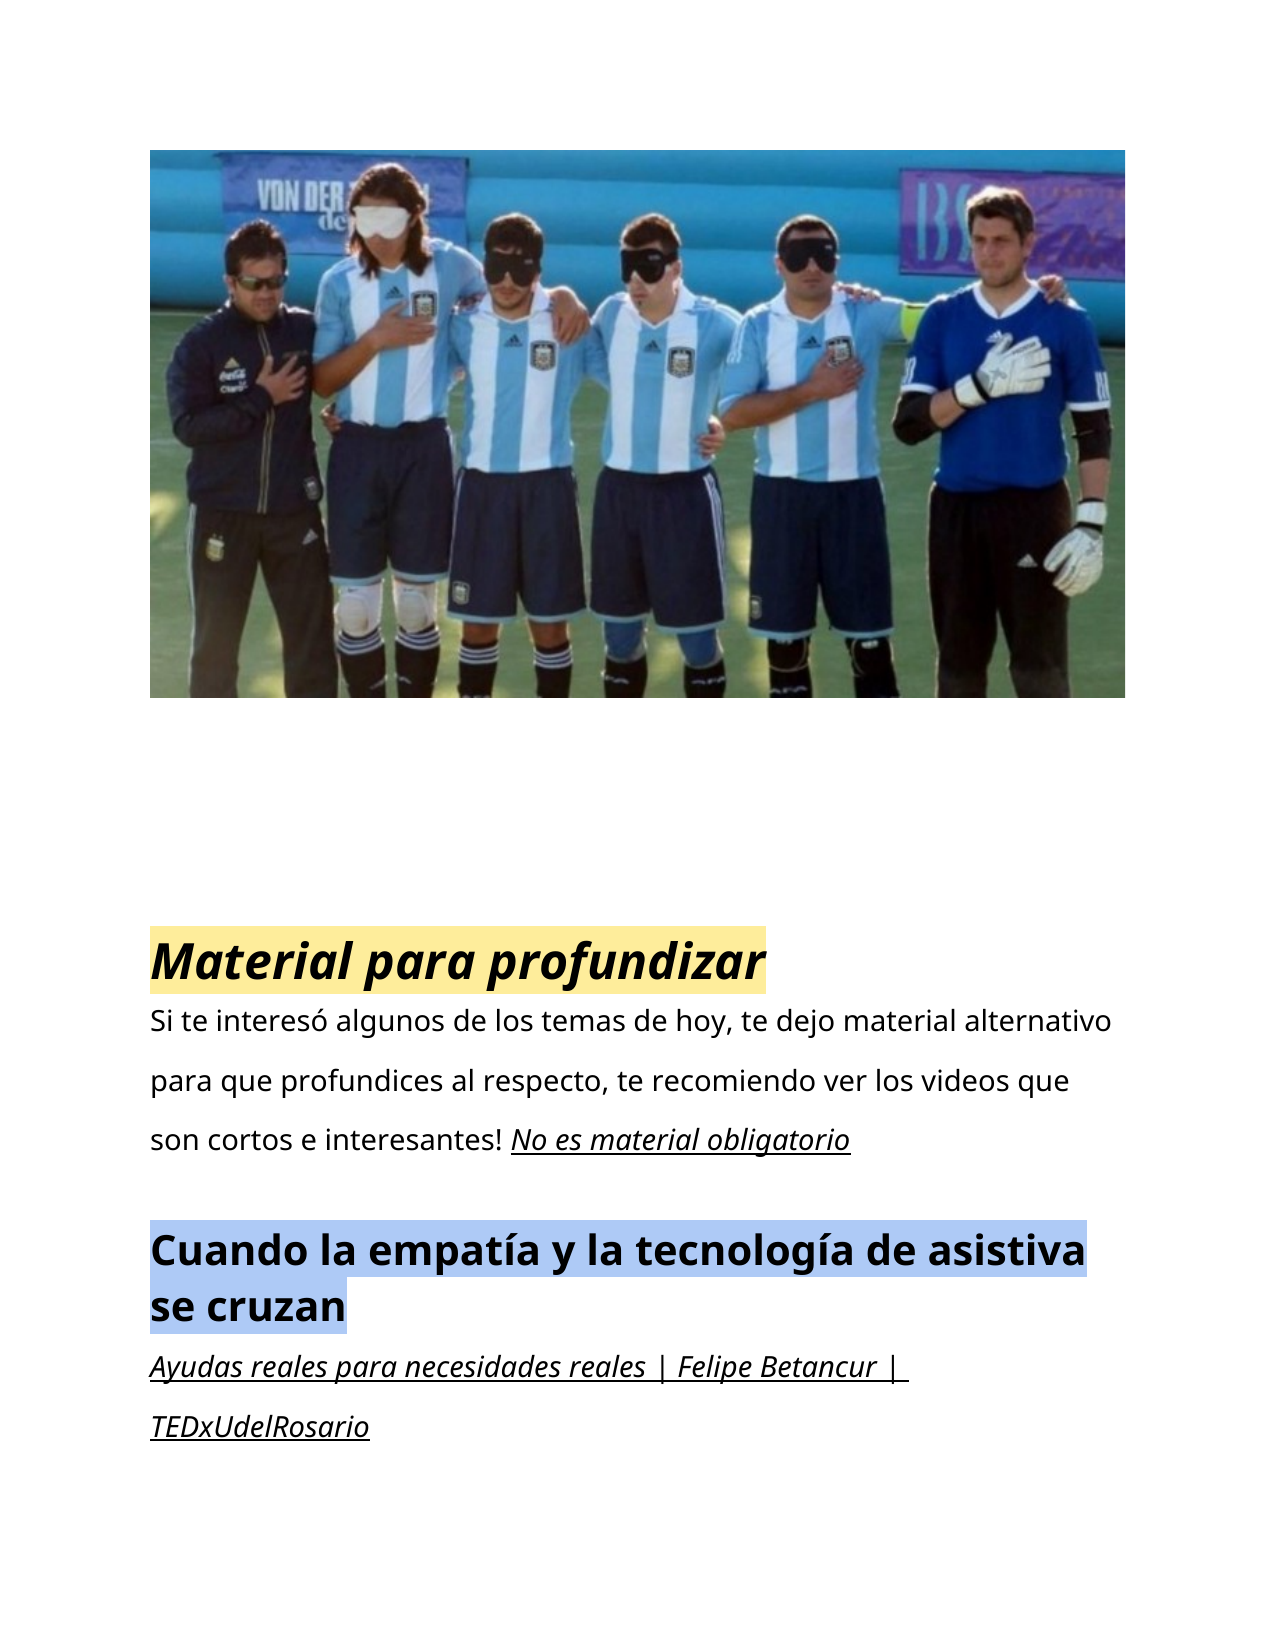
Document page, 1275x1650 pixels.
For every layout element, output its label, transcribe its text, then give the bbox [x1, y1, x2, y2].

text Si te interesó algunos de los temas de hoy, te dejo material alternativo para que profundices al respecto, te recomiendo ver los videos que son cortos e interesantes! No es material obligatorio [150, 1000, 1125, 1159]
picture [150, 150, 1125, 698]
title Material para profundizar [766, 926, 1125, 994]
text Ayudas reales para necesidades reales | Felipe Betancur | TEDxUdelRosario [150, 1346, 1125, 1446]
subtitle Cuando la empatía y la tecnología de asistiva se cruzan [347, 1220, 1125, 1334]
